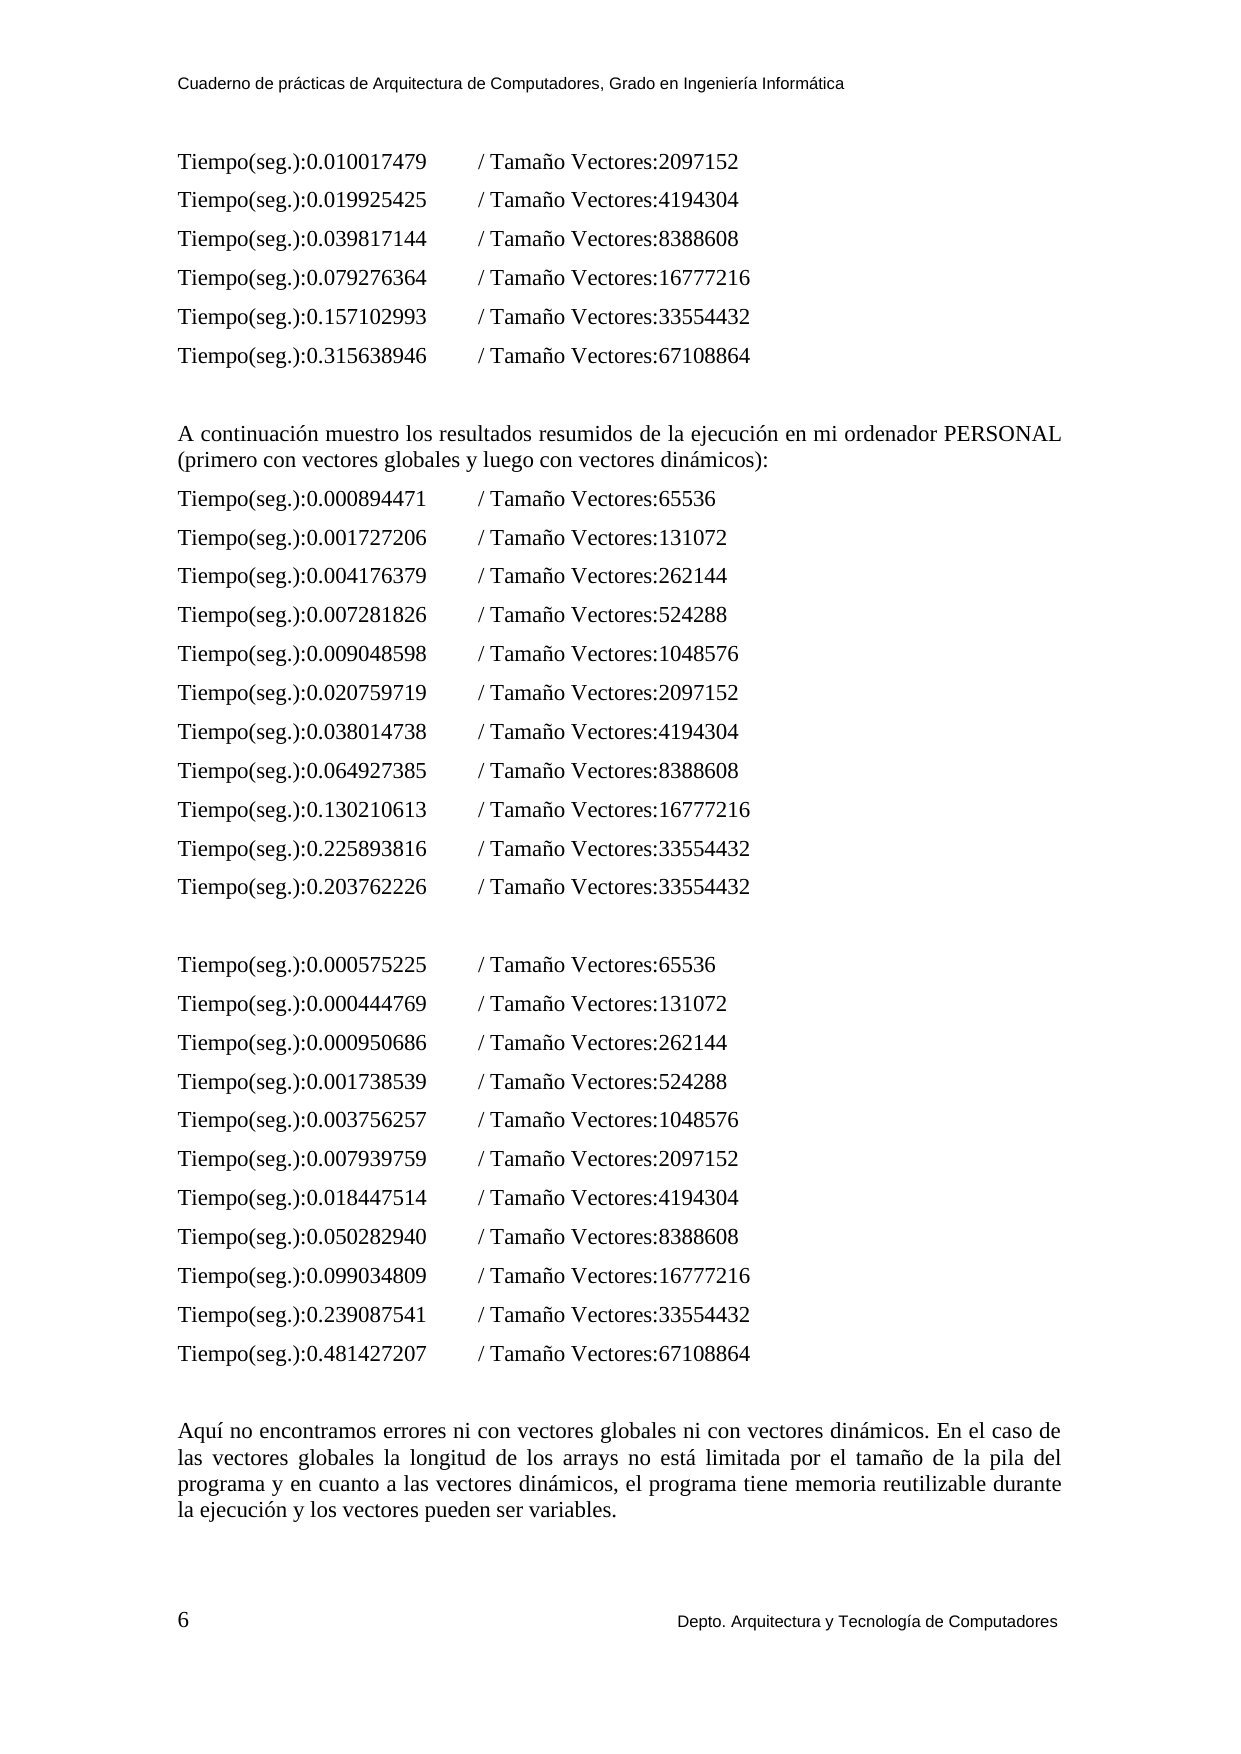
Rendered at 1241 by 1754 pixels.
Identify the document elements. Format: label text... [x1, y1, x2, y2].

list Tiempo(seg.):0.004176379 / Tamaño Vectores:262144 [177, 563, 1063, 589]
list Tiempo(seg.):0.079276364 / Tamaño Vectores:16777216 [177, 264, 1063, 291]
list Tiempo(seg.):0.007281826 / Tamaño Vectores:524288 [177, 601, 1063, 628]
list Tiempo(seg.):0.239087541 / Tamaño Vectores:33554432 [177, 1301, 1063, 1327]
list Tiempo(seg.):0.020759719 / Tamaño Vectores:2097152 [177, 679, 1063, 706]
list Tiempo(seg.):0.018447514 / Tamaño Vectores:4194304 [177, 1184, 1063, 1211]
list Tiempo(seg.):0.007939759 / Tamaño Vectores:2097152 [177, 1145, 1063, 1172]
list Aquí no encontramos errores ni con vectores globales ni con vectores dinámicos. En el caso de las vectores globales la longitud de los arrays no está limitada por el tamaño de la pila del programa y en cuanto a las vectores dinámicos, el programa tiene memoria reutilizable durante la ejecución y los vectores pueden ser variables. [177, 1417, 1063, 1523]
list Tiempo(seg.):0.039817144 / Tamaño Vectores:8388608 [177, 225, 1063, 252]
list Tiempo(seg.):0.003756257 / Tamaño Vectores:1048576 [177, 1107, 1063, 1133]
list Tiempo(seg.):0.000950686 / Tamaño Vectores:262144 [177, 1029, 1063, 1055]
list Tiempo(seg.):0.001738539 / Tamaño Vectores:524288 [177, 1068, 1063, 1094]
list Tiempo(seg.):0.000444769 / Tamaño Vectores:131072 [177, 990, 1063, 1016]
list Tiempo(seg.):0.225893816 / Tamaño Vectores:33554432 [177, 834, 1063, 861]
list Tiempo(seg.):0.203762226 / Tamaño Vectores:33554432 [177, 873, 1063, 900]
list Tiempo(seg.):0.050282940 / Tamaño Vectores:8388608 [177, 1223, 1063, 1249]
list Tiempo(seg.):0.009048598 / Tamaño Vectores:1048576 [177, 640, 1063, 667]
list Tiempo(seg.):0.038014738 / Tamaño Vectores:4194304 [177, 718, 1063, 744]
list Tiempo(seg.):0.001727206 / Tamaño Vectores:131072 [177, 524, 1063, 550]
list Tiempo(seg.):0.157102993 / Tamaño Vectores:33554432 [177, 303, 1063, 329]
list Tiempo(seg.):0.481427207 / Tamaño Vectores:67108864 [177, 1340, 1063, 1366]
list Tiempo(seg.):0.130210613 / Tamaño Vectores:16777216 [177, 796, 1063, 822]
list Tiempo(seg.):0.000894471 / Tamaño Vectores:65536 [177, 485, 1063, 511]
list Tiempo(seg.):0.019925425 / Tamaño Vectores:4194304 [177, 187, 1063, 213]
list Tiempo(seg.):0.000575225 / Tamaño Vectores:65536 [177, 951, 1063, 977]
list Tiempo(seg.):0.315638946 / Tamaño Vectores:67108864 [177, 342, 1063, 368]
list Tiempo(seg.):0.099034809 / Tamaño Vectores:16777216 [177, 1262, 1063, 1288]
list Tiempo(seg.):0.010017479 / Tamaño Vectores:2097152 [177, 148, 1063, 174]
list Tiempo(seg.):0.064927385 / Tamaño Vectores:8388608 [177, 757, 1063, 783]
list A continuación muestro los resultados resumidos de la ejecución en mi ordenador PERSONAL (primero con vectores globales y luego con vectores dinámicos): [177, 420, 1063, 472]
